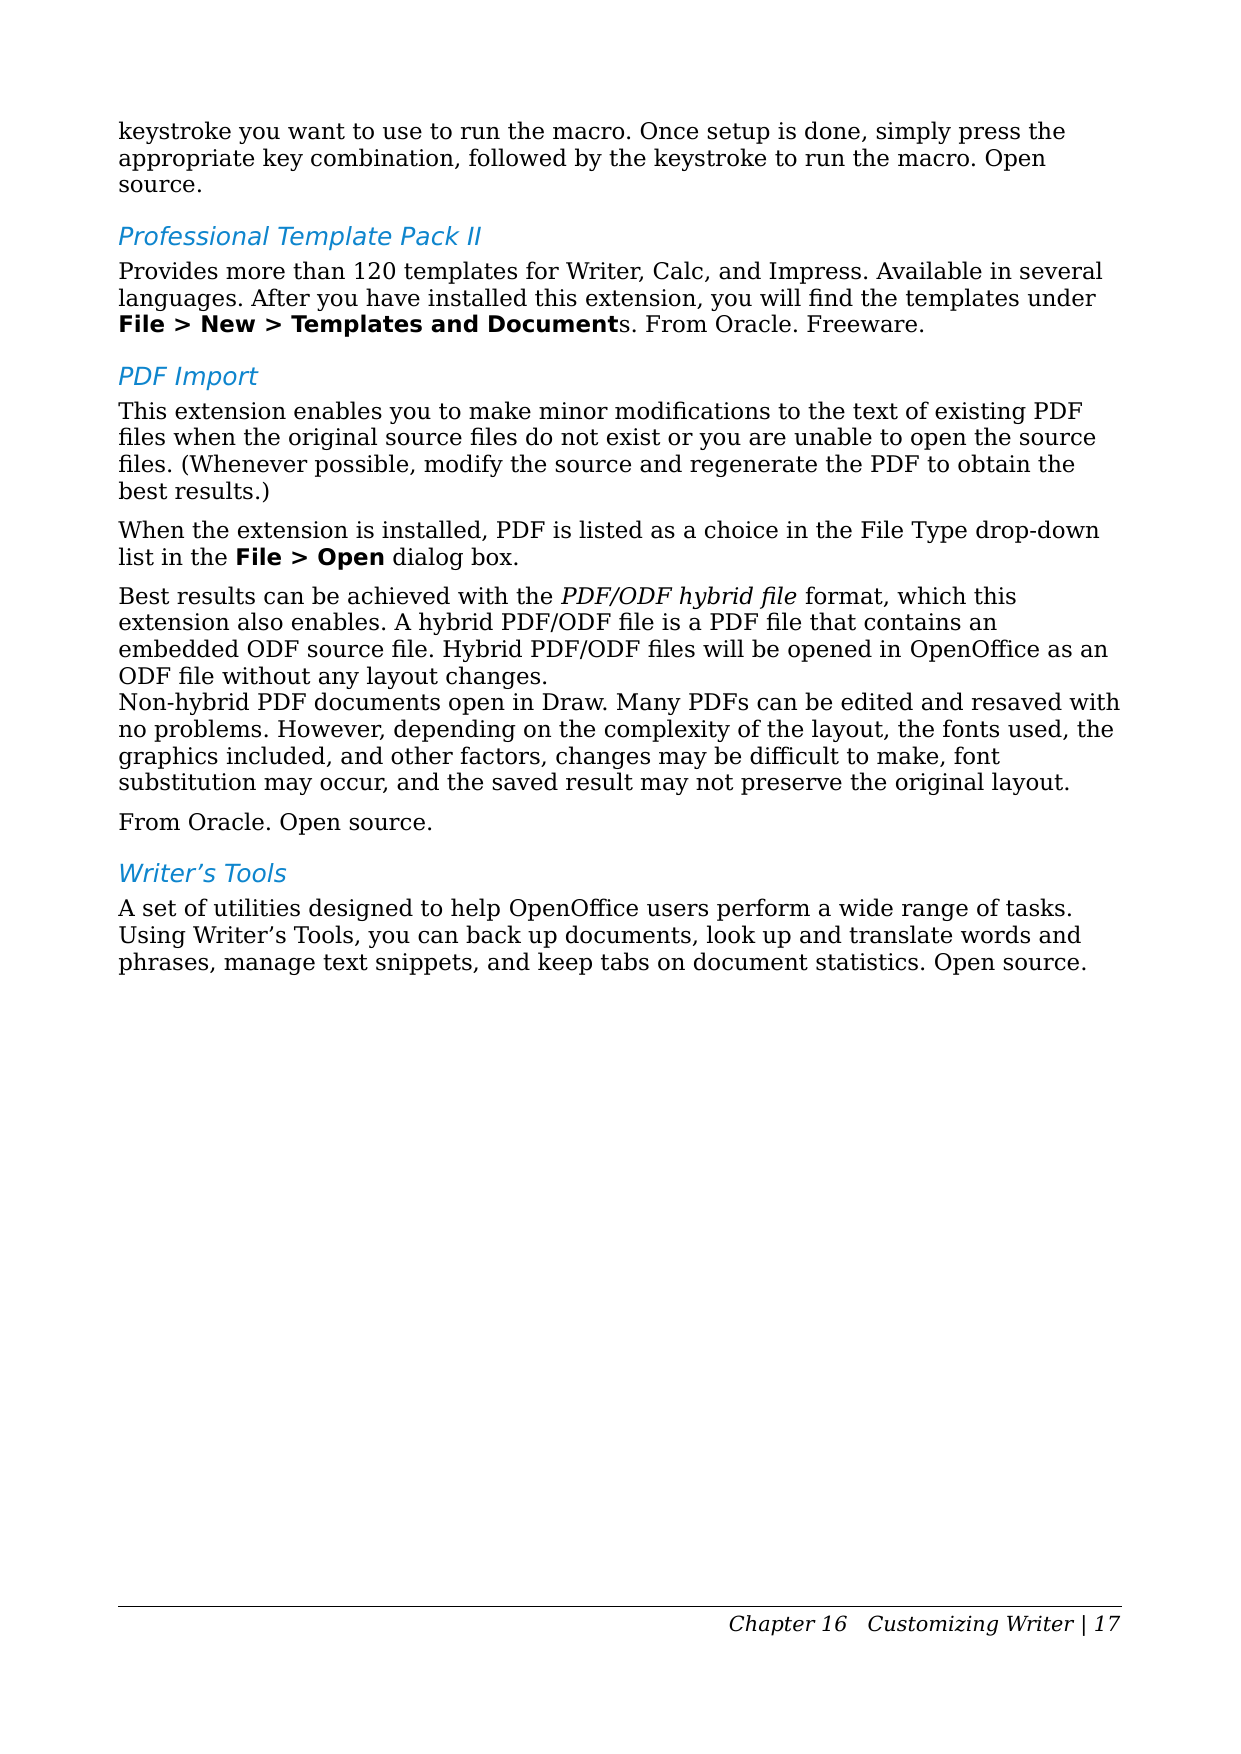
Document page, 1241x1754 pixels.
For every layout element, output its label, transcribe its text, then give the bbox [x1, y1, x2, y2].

text Provides more than 120 templates for Writer, Calc, and Impress. Available in several languages. After you have installed this extension, you will find the templates under File > New > Templates and Documents. From Oracle. Freeware. [118, 258, 1122, 338]
subtitle Professional Template Pack II [118, 222, 1122, 252]
text From Oracle. Open source. [118, 809, 1122, 835]
text A set of utilities designed to help OpenOffice users perform a wide range of tasks. Using Writer’s Tools, you can back up documents, look up and translate words and phrases, manage text snippets, and keep tabs on document statistics. Open source. [118, 895, 1122, 975]
subtitle PDF Import [118, 362, 1122, 391]
text Best results can be achieved with the PDF/ODF hybrid file format, which this extension also enables. A hybrid PDF/ODF file is a PDF file that contains an embedded ODF source file. Hybrid PDF/ODF files will be opened in OpenOffice as an ODF file without any layout changes. [118, 583, 1122, 689]
text keystroke you want to use to run the macro. Once setup is done, simply press the appropriate key combination, followed by the keystroke to run the macro. Open source. [118, 118, 1122, 198]
text Non-hybrid PDF documents open in Draw. Many PDFs can be edited and resaved with no problems. However, depending on the complexity of the layout, the fonts used, the graphics included, and other factors, changes may be difficult to make, font substitution may occur, and the saved result may not preserve the original layout. [118, 689, 1122, 796]
text This extension enables you to make minor modifications to the text of existing PDF files when the original source files do not exist or you are unable to open the source files. (Whenever possible, modify the source and regenerate the PDF to obtain the best results.) [118, 398, 1122, 504]
subtitle Writer’s Tools [118, 860, 1122, 889]
text When the extension is installed, PDF is listed as a choice in the File Type drop-down list in the File > Open dialog box. [118, 517, 1122, 570]
